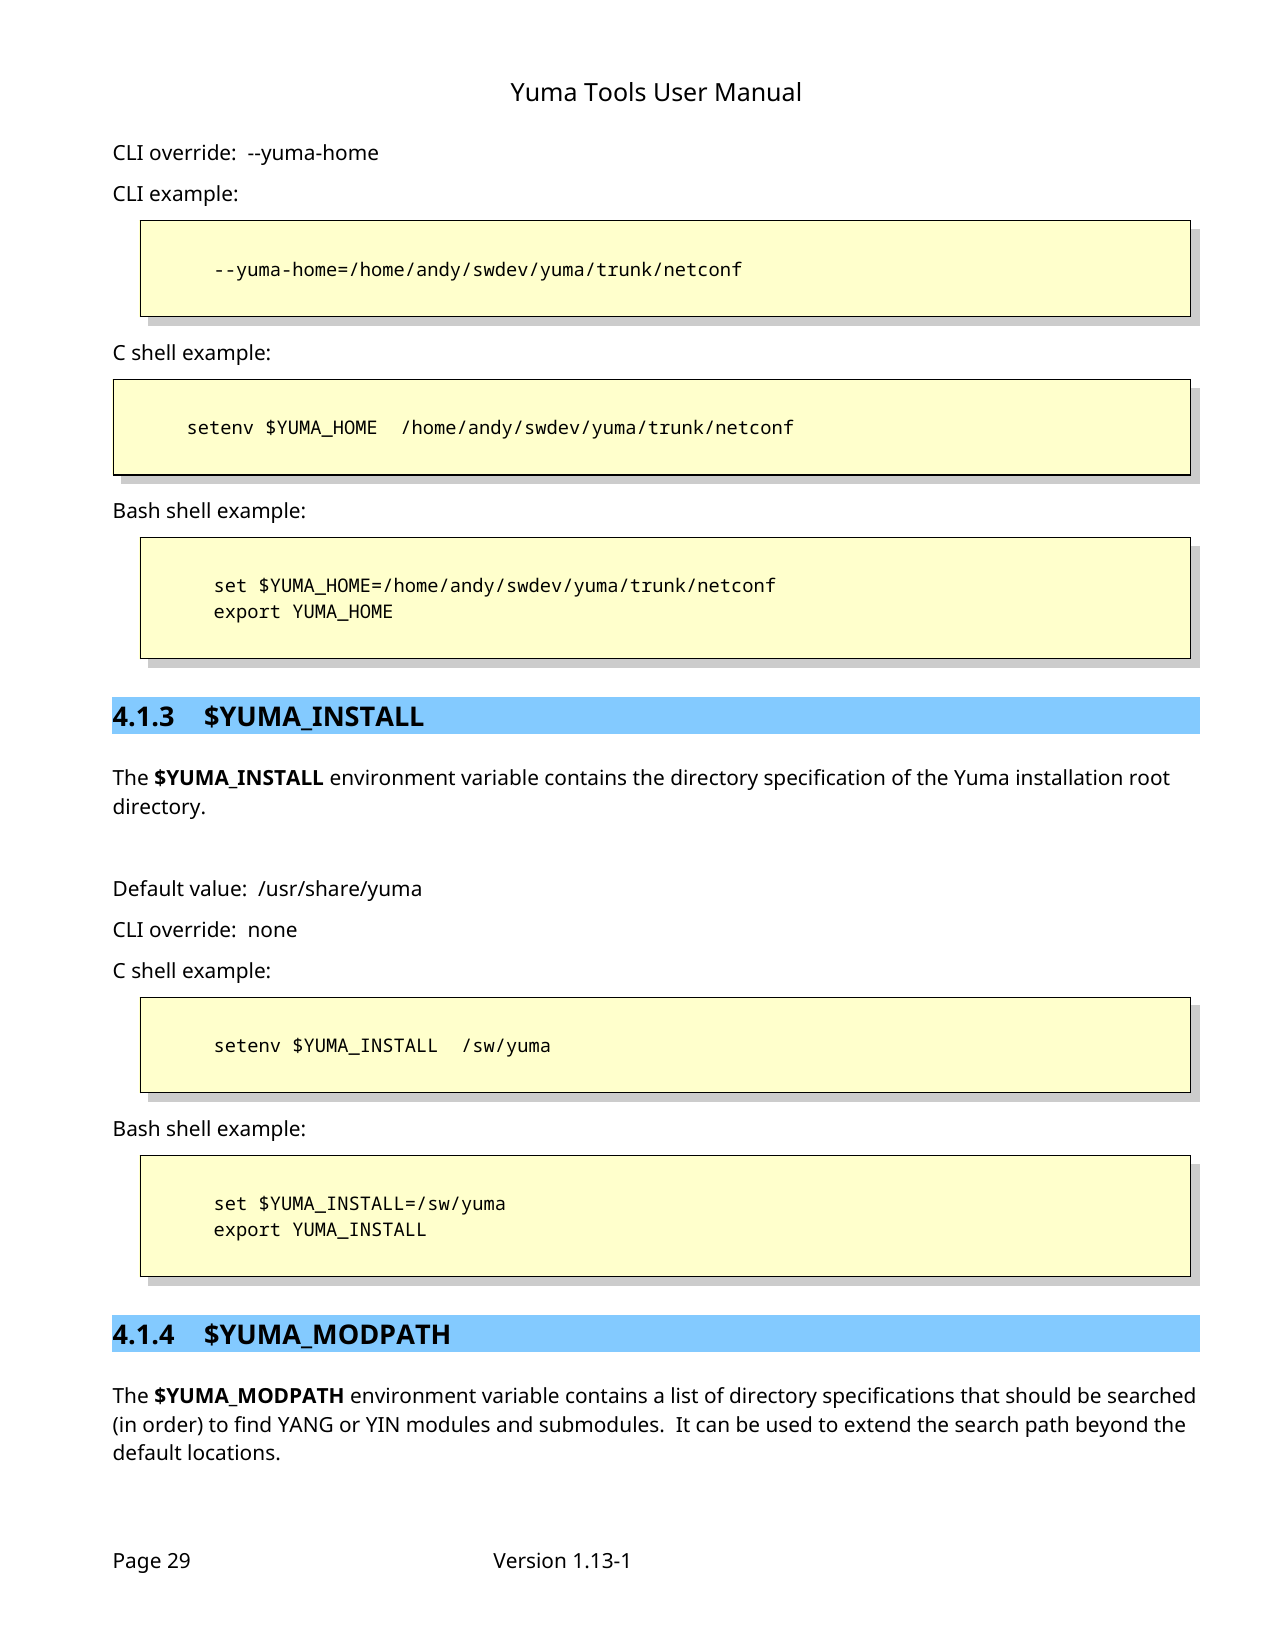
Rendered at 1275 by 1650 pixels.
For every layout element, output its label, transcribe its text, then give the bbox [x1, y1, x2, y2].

text Bash shell example: [112, 496, 1200, 525]
text The $YUMA_MODPATH environment variable contains a list of directory specifications that should be searched (in order) to find YANG or YIN modules and submodules. It can be used to extend the search path beyond the default locations. [112, 1381, 1200, 1467]
text Default value: /usr/share/yuma [112, 874, 1200, 902]
text setenv $YUMA_HOME /home/andy/swdev/yuma/trunk/netconf [114, 380, 1190, 474]
text Bash shell example: [112, 1114, 1200, 1143]
text C shell example: [112, 956, 1200, 984]
text C shell example: [112, 338, 1200, 366]
subtitle $YUMA_MODPATH [112, 1315, 1200, 1352]
text CLI example: [112, 179, 1200, 208]
text set $YUMA_HOME=/home/andy/swdev/yuma/trunk/netconf export YUMA_HOME [141, 538, 1190, 658]
text CLI override: --yuma-home [112, 138, 1200, 167]
text --yuma-home=/home/andy/swdev/yuma/trunk/netconf [141, 221, 1190, 316]
text set $YUMA_INSTALL=/sw/yuma export YUMA_INSTALL [141, 1156, 1190, 1276]
text CLI override: none [112, 915, 1200, 943]
text The $YUMA_INSTALL environment variable contains the directory specification of the Yuma installation root directory. [112, 763, 1200, 820]
text setenv $YUMA_INSTALL /sw/yuma [141, 998, 1190, 1092]
subtitle $YUMA_INSTALL [112, 697, 1200, 734]
